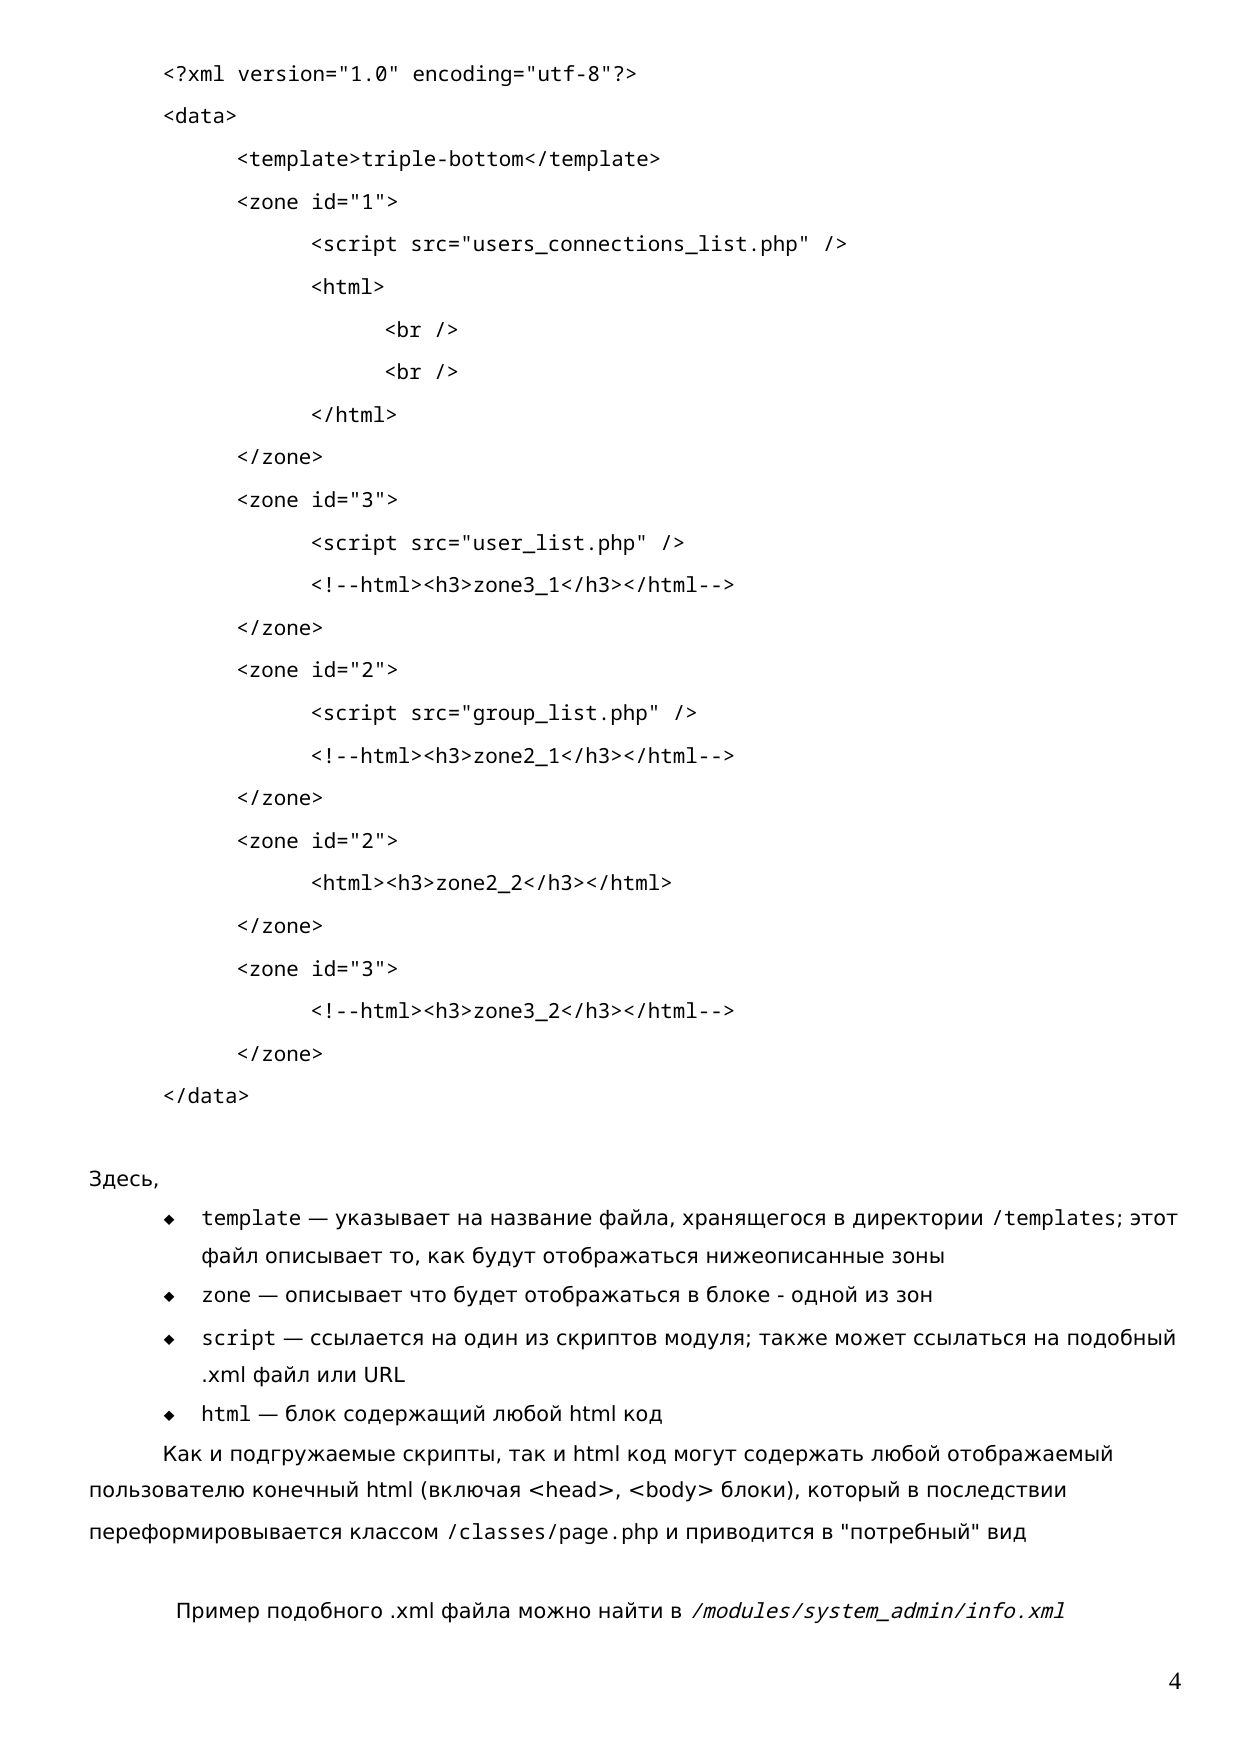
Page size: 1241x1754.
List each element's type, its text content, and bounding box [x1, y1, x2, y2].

text </zone> [88, 1039, 1181, 1067]
text <data> [88, 102, 1181, 130]
text Здесь, [88, 1167, 1181, 1191]
text <br /> [88, 315, 1181, 343]
text </zone> [88, 442, 1181, 471]
text </zone> [88, 613, 1181, 641]
list zone — описывает что будет отображаться в блоке - одной из зон [163, 1280, 1181, 1308]
list template — указывает на название файла, хранящегося в директории /templates; этот файл описывает то, как будут отображаться нижеописанные зоны [163, 1203, 1181, 1268]
text <!--html><h3>zone3_2</h3></html--> [88, 996, 1181, 1025]
text <!--html><h3>zone2_1</h3></html--> [88, 741, 1181, 769]
text <br /> [88, 357, 1181, 386]
text <script src="user_list.php" /> [88, 528, 1181, 556]
text </data> [88, 1082, 1181, 1110]
text <script src="group_list.php" /> [88, 698, 1181, 727]
text Как и подгружаемые скрипты, так и html код могут содержать любой отображаемый пользователю конечный html (включая <head>, <body> блоки), который в последствии переформировывается классом /classes/page.php и приводится в "потребный" вид [88, 1442, 1181, 1545]
text <zone id="3"> [88, 485, 1181, 513]
text Пример подобного .xml файла можно найти в /modules/system_admin/info.xml [88, 1596, 1181, 1624]
text <script src="users_connections_list.php" /> [88, 229, 1181, 258]
text <html><h3>zone2_2</h3></html> [88, 868, 1181, 897]
list script — ссылается на один из скриптов модуля; также может ссылаться на подобный .xml файл или URL [163, 1323, 1181, 1387]
text <?xml version="1.0" encoding="utf-8"?> [88, 59, 1181, 87]
list html — блок содержащий любой html код [163, 1399, 1181, 1428]
text </zone> [88, 783, 1181, 812]
text <html> [88, 272, 1181, 301]
text <zone id="2"> [88, 656, 1181, 684]
text </html> [88, 400, 1181, 428]
text <zone id="3"> [88, 954, 1181, 982]
text <template>triple-bottom</template> [88, 144, 1181, 173]
text <!--html><h3>zone3_1</h3></html--> [88, 570, 1181, 599]
text <zone id="1"> [88, 187, 1181, 215]
text </zone> [88, 911, 1181, 939]
text <zone id="2"> [88, 826, 1181, 854]
